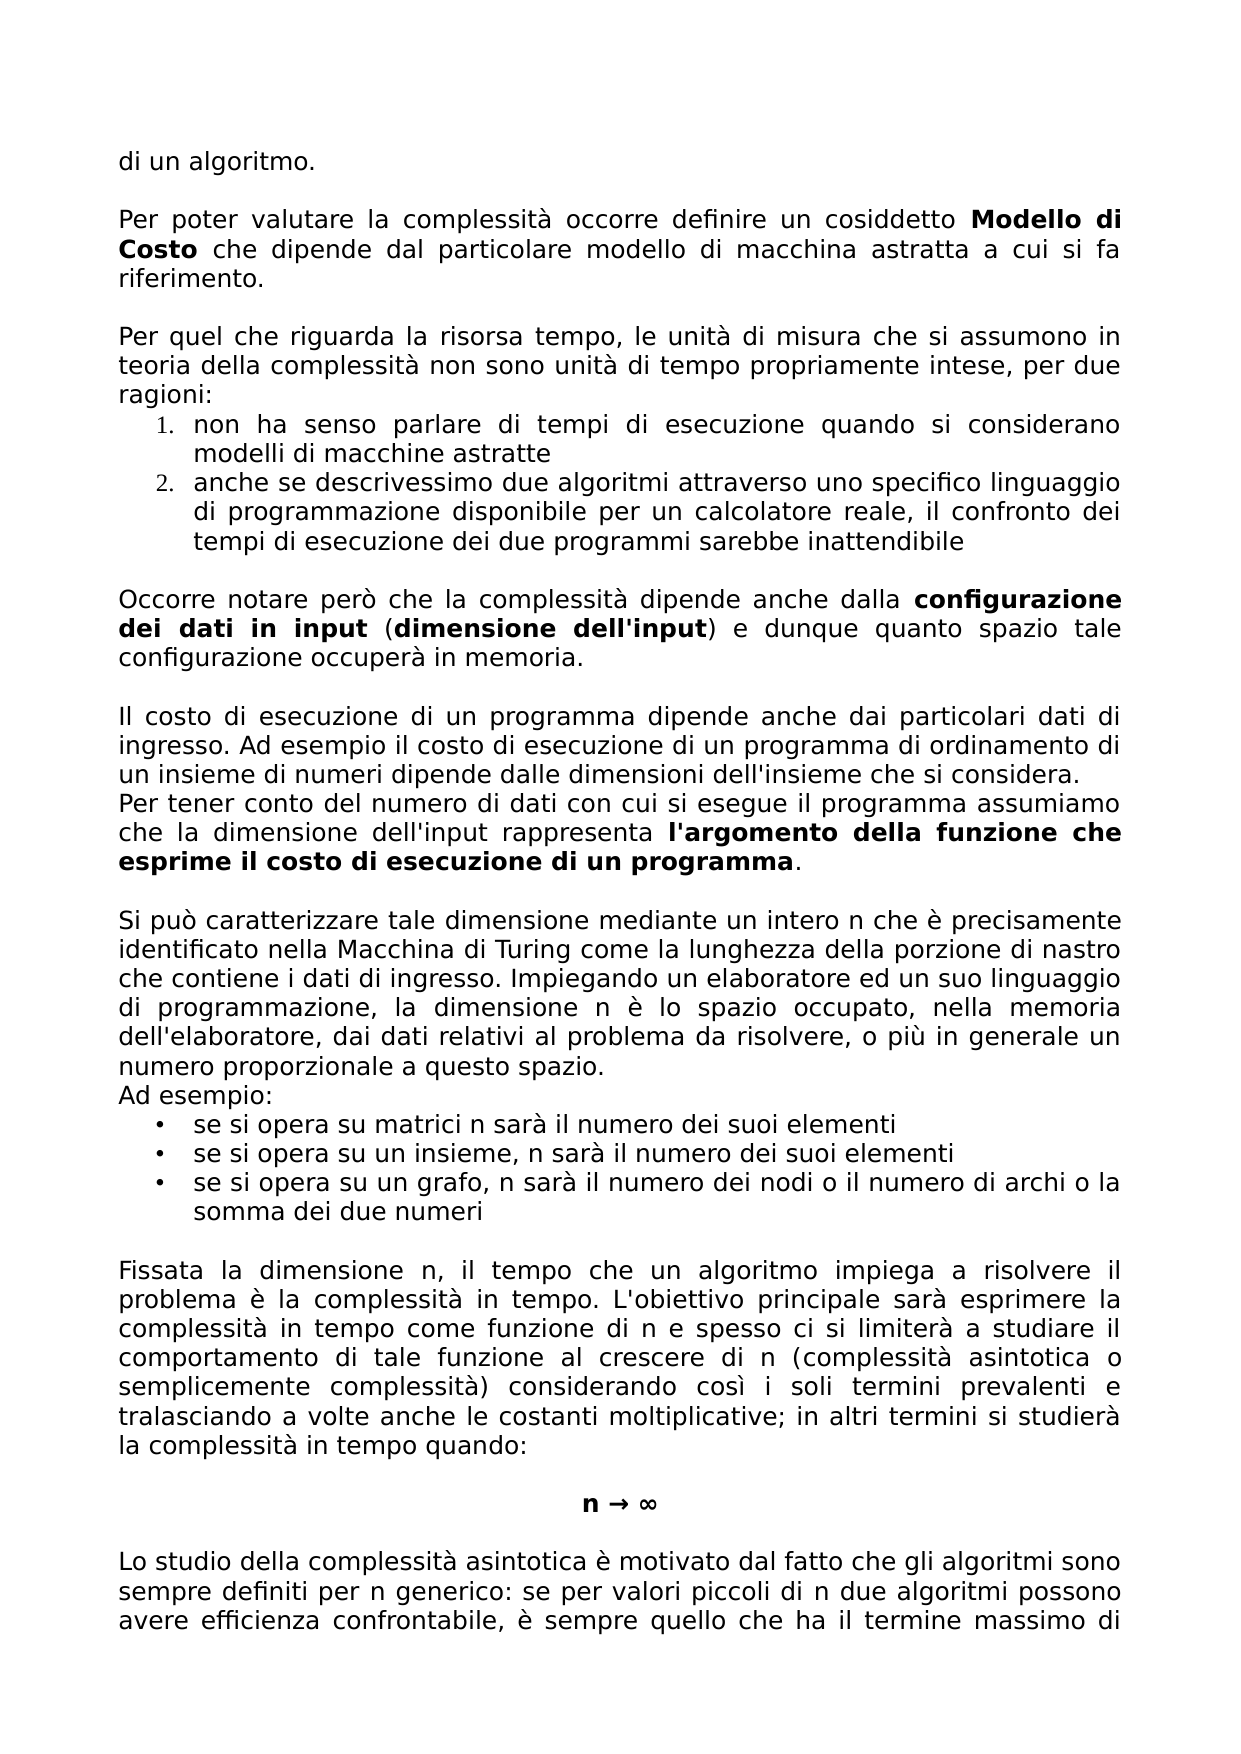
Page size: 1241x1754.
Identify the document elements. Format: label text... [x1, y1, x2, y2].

text Per tener conto del numero di dati con cui si esegue il programma assumiamo che la dimensione dell'input rappresenta l'argomento della funzione che esprime il costo di esecuzione di un programma. [118, 789, 1122, 877]
list non ha senso parlare di tempi di esecuzione quando si considerano modelli di macchine astratte [156, 410, 1122, 468]
text Ad esempio: [118, 1081, 1122, 1110]
list se si opera su un grafo, n sarà il numero dei nodi o il numero di archi o la somma dei due numeri [156, 1168, 1122, 1227]
text Si può caratterizzare tale dimensione mediante un intero n che è precisamente identificato nella Macchina di Turing come la lunghezza della porzione di nastro che contiene i dati di ingresso. Impiegando un elaboratore ed un suo linguaggio di programmazione, la dimensione n è lo spazio occupato, nella memoria dell'elaboratore, dai dati relativi al problema da risolvere, o più in generale un numero proporzionale a questo spazio. [118, 906, 1122, 1081]
text Fissata la dimensione n, il tempo che un algoritmo impiega a risolvere il problema è la complessità in tempo. L'obiettivo principale sarà esprimere la complessità in tempo come funzione di n e spesso ci si limiterà a studiare il comportamento di tale funzione al crescere di n (complessità asintotica o semplicemente complessità) considerando così i soli termini prevalenti e tralasciando a volte anche le costanti moltiplicative; in altri termini si studierà la complessità in tempo quando: [118, 1256, 1122, 1460]
text Lo studio della complessità asintotica è motivato dal fatto che gli algoritmi sono sempre definiti per n generico: se per valori piccoli di n due algoritmi possono avere efficienza confrontabile, è sempre quello che ha il termine massimo di [118, 1547, 1122, 1635]
text Per quel che riguarda la risorsa tempo, le unità di misura che si assumono in teoria della complessità non sono unità di tempo propriamente intese, per due ragioni: [118, 322, 1122, 410]
text Per poter valutare la complessità occorre definire un cosiddetto Modello di Costo che dipende dal particolare modello di macchina astratta a cui si fa riferimento. [118, 206, 1122, 293]
list se si opera su un insieme, n sarà il numero dei suoi elementi [156, 1139, 1122, 1168]
text di un algoritmo. [118, 147, 1122, 176]
list anche se descrivessimo due algoritmi attraverso uno specifico linguaggio di programmazione disponibile per un calcolatore reale, il confronto dei tempi di esecuzione dei due programmi sarebbe inattendibile [156, 468, 1122, 556]
text Il costo di esecuzione di un programma dipende anche dai particolari dati di ingresso. Ad esempio il costo di esecuzione di un programma di ordinamento di un insieme di numeri dipende dalle dimensioni dell'insieme che si considera. [118, 702, 1122, 789]
text n → ∞ [118, 1489, 1122, 1518]
text Occorre notare però che la complessità dipende anche dalla configurazione dei dati in input (dimensione dell'input) e dunque quanto spazio tale configurazione occuperà in memoria. [118, 585, 1122, 672]
list se si opera su matrici n sarà il numero dei suoi elementi [156, 1110, 1122, 1139]
